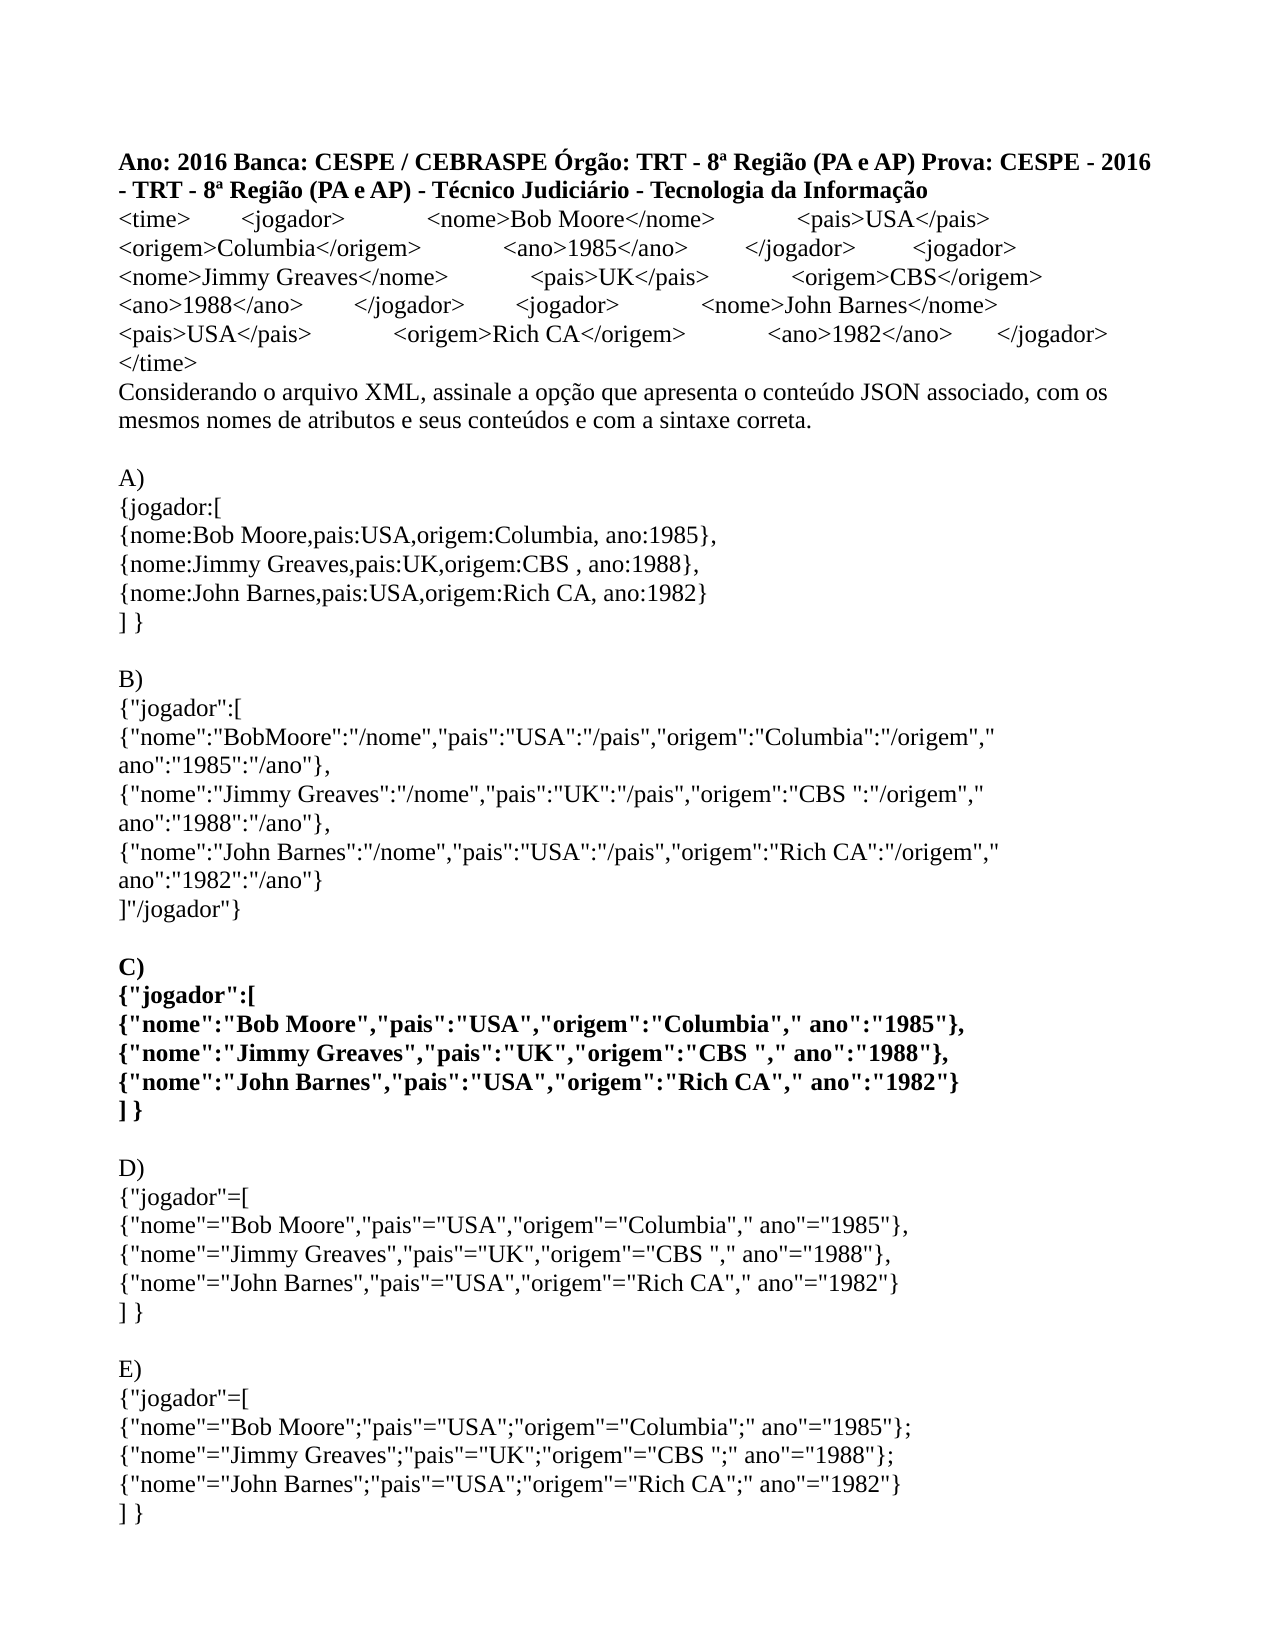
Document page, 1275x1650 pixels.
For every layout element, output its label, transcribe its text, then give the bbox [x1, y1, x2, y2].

text A) [118, 463, 1157, 492]
text {"nome":"Jimmy Greaves","pais":"UK","origem":"CBS "," ano":"1988"}, [118, 1038, 1157, 1067]
text {nome:Jimmy Greaves,pais:UK,origem:CBS , ano:1988}, [118, 549, 1157, 578]
text D) [118, 1153, 1157, 1182]
text {"nome":"John Barnes":"/nome","pais":"USA":"/pais","origem":"Rich CA":"/origem"," ano":"1982":"/ano"} [118, 837, 1157, 894]
text {"jogador"=[ [118, 1383, 1157, 1412]
text ] } [118, 1096, 1157, 1124]
text {"jogador":[ [118, 981, 1157, 1009]
text {"nome":"Jimmy Greaves":"/nome","pais":"UK":"/pais","origem":"CBS ":"/origem"," ano":"1988":"/ano"}, [118, 779, 1157, 837]
text {"jogador":[ [118, 693, 1157, 722]
text {"jogador"=[ [118, 1182, 1157, 1211]
text {nome:Bob Moore,pais:USA,origem:Columbia, ano:1985}, [118, 521, 1157, 549]
text {jogador:[ [118, 492, 1157, 521]
text Ano: 2016 Banca: CESPE / CEBRASPE Órgão: TRT - 8ª Região (PA e AP) Prova: CESPE - 2016 - TRT - 8ª Região (PA e AP) - Técnico Judiciário - Tecnologia da Informação [118, 147, 1157, 204]
text ] } [118, 1498, 1157, 1527]
text {"nome"="John Barnes";"pais"="USA";"origem"="Rich CA";" ano"="1982"} [118, 1469, 1157, 1498]
text {"nome"="Jimmy Greaves","pais"="UK","origem"="CBS "," ano"="1988"}, [118, 1239, 1157, 1268]
text ] } [118, 607, 1157, 636]
text {nome:John Barnes,pais:USA,origem:Rich CA, ano:1982} [118, 578, 1157, 607]
text <time> <jogador> <nome>Bob Moore</nome> <pais>USA</pais> <origem>Columbia</origem> <ano>1985</ano> </jogador> <jogador> <nome>Jimmy Greaves</nome> <pais>UK</pais> <origem>CBS</origem> <ano>1988</ano> </jogador> <jogador> <nome>John Barnes</nome> <pais>USA</pais> <origem>Rich CA</origem> <ano>1982</ano> </jogador> </time> [118, 204, 1157, 377]
text ] } [118, 1297, 1157, 1326]
text {"nome":"BobMoore":"/nome","pais":"USA":"/pais","origem":"Columbia":"/origem"," ano":"1985":"/ano"}, [118, 722, 1157, 779]
text {"nome"="Bob Moore";"pais"="USA";"origem"="Columbia";" ano"="1985"}; [118, 1412, 1157, 1441]
text {"nome":"Bob Moore","pais":"USA","origem":"Columbia"," ano":"1985"}, [118, 1009, 1157, 1038]
text {"nome"="Jimmy Greaves";"pais"="UK";"origem"="CBS ";" ano"="1988"}; [118, 1441, 1157, 1469]
text Considerando o arquivo XML, assinale a opção que apresenta o conteúdo JSON associado, com os mesmos nomes de atributos e seus conteúdos e com a sintaxe correta. [118, 377, 1157, 434]
text {"nome"="Bob Moore","pais"="USA","origem"="Columbia"," ano"="1985"}, [118, 1211, 1157, 1239]
text B) [118, 664, 1157, 693]
text E) [118, 1354, 1157, 1383]
text ]"/jogador"} [118, 894, 1157, 923]
text C) [118, 952, 1157, 981]
text {"nome"="John Barnes","pais"="USA","origem"="Rich CA"," ano"="1982"} [118, 1268, 1157, 1297]
text {"nome":"John Barnes","pais":"USA","origem":"Rich CA"," ano":"1982"} [118, 1067, 1157, 1096]
